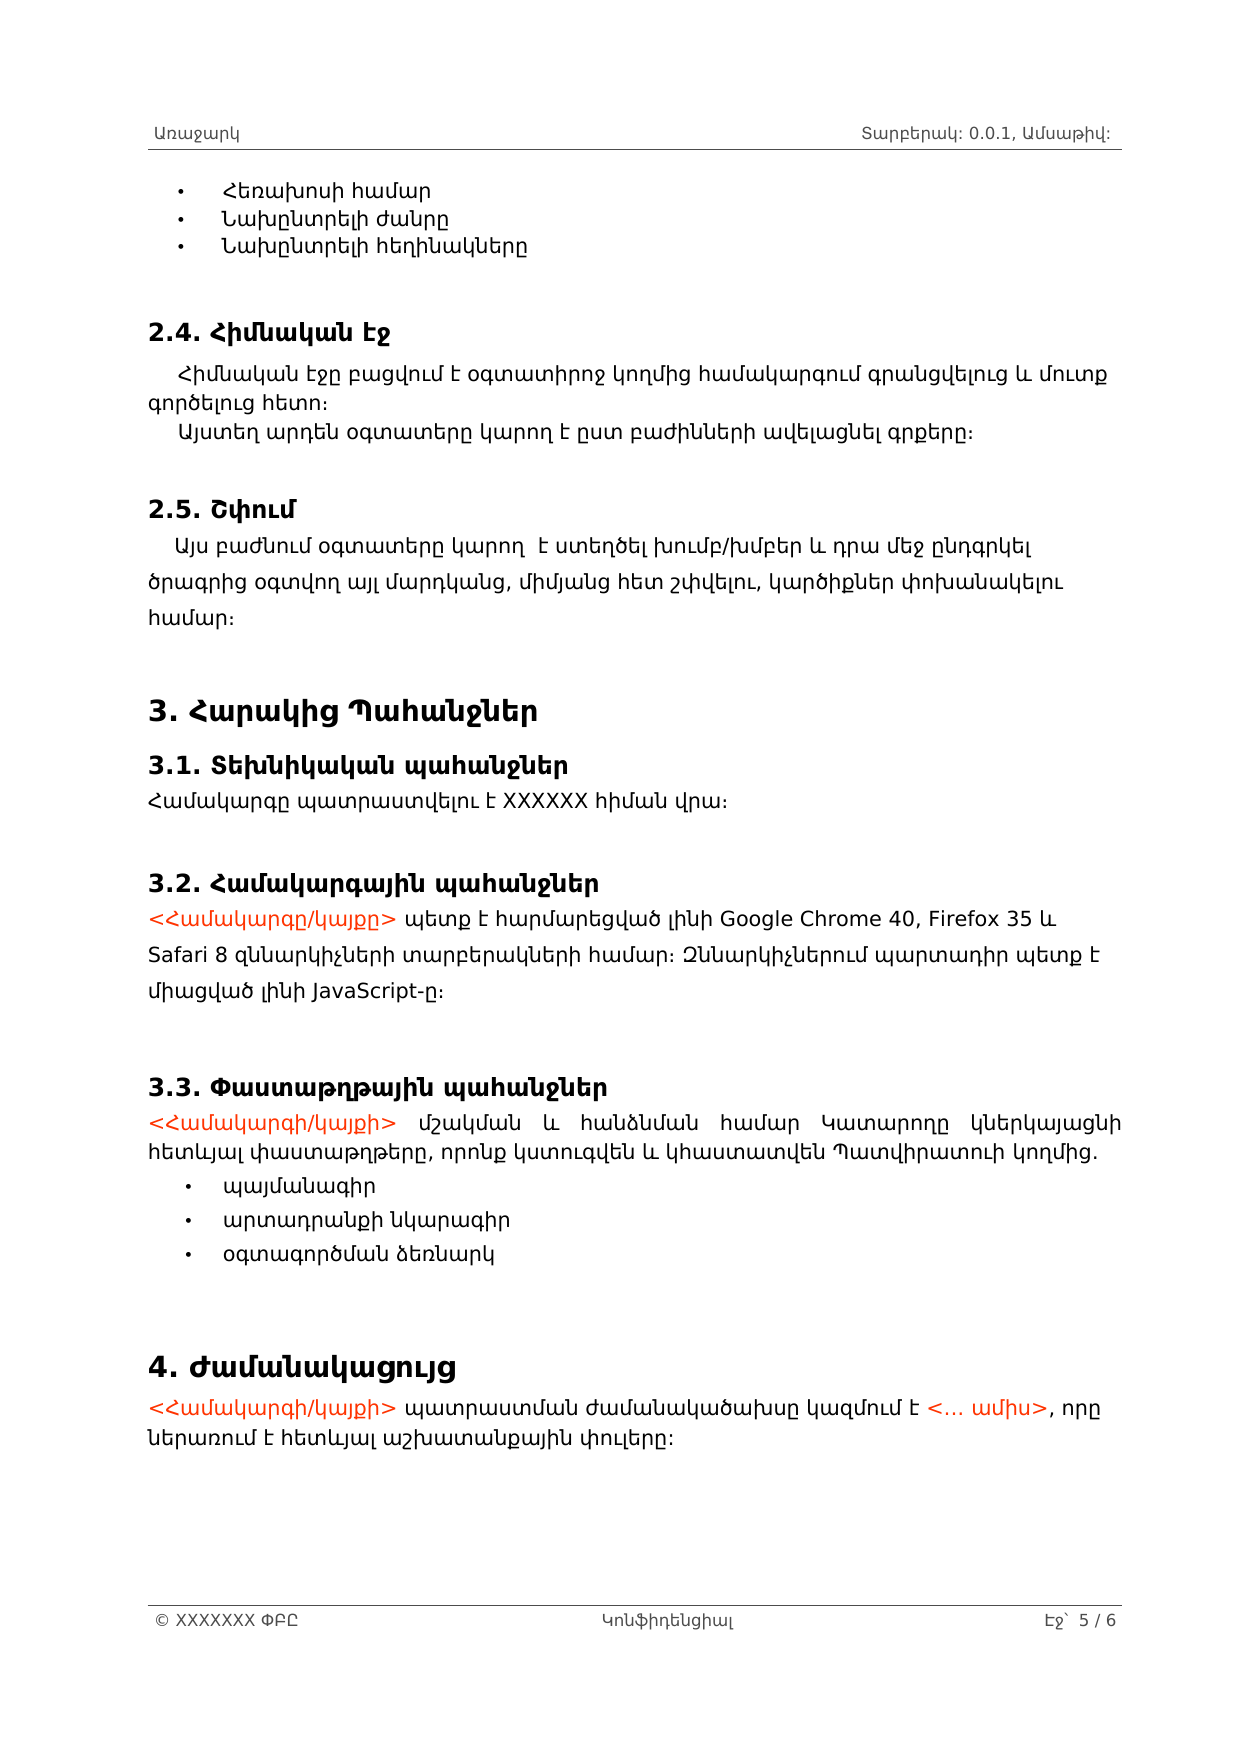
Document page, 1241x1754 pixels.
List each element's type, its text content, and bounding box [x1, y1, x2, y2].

text Այս բաժնում օգտատերը կարող է ստեղծել խումբ/խմբեր և դրա մեջ ընդգրկել ծրագրից օգտվող այլ մարդկանց, միմյանց հետ շփվելու, կարծիքներ փոխանակելու համար։ [148, 534, 1122, 631]
text Հիմնական էջը բացվում է օգտատիրոջ կողմից համակարգում գրանցվելուց և մուտք գործելուց հետո։ [148, 362, 1122, 415]
text Այստեղ արդեն օգտատերը կարող է ըստ բաժինների ավելացնել գրքերը։ [148, 420, 1122, 444]
subtitle 3.2. Համակարգային պահանջներ [148, 869, 1122, 898]
subtitle 2.5. Շփում [148, 496, 1122, 525]
list պայմանագիր [185, 1174, 1122, 1198]
subtitle Հարակից Պահանջներ [148, 694, 1122, 728]
list Հեռախոսի համար [148, 179, 1122, 203]
subtitle 3.1. Տեխնիկական պահանջներ [148, 751, 1122, 781]
subtitle 3.3. Փաստաթղթային պահանջներ [148, 1073, 1122, 1102]
list Նախընտրելի հեղինակները [148, 234, 1122, 259]
list օգտագործման ձեռնարկ [185, 1242, 1122, 1266]
text Համակարգը պատրաստվելու է XXXXXX հիման վրա։ [148, 789, 1122, 814]
list Նախընտրելի ժանրը [148, 207, 1122, 231]
text <Համակարգը/կայքը> պետք է հարմարեցված լինի Google Chrome 40, Firefox 35 և Safari 8 զննարկիչների տարբերակների համար։ Զննարկիչներում պարտադիր պետք է միացված լինի JavaScript-ը։ [148, 907, 1122, 1004]
subtitle 2.4. Հիմնական էջ [148, 318, 1122, 347]
subtitle 4. Ժամանակացույց [148, 1351, 1122, 1385]
list արտադրանքի նկարագիր [185, 1208, 1122, 1232]
text <Համակարգի/կայքի> պատրաստման ժամանակածախսը կազմում է <․․․ ամիս>, որը ներառում է հետևյալ աշխատանքային փուլերը: [148, 1396, 1122, 1450]
text <Համակարգի/կայքի> մշակման և հանձնման համար Կատարողը կներկայացնի հետևյալ փաստաթղթերը, որոնք կստուգվեն և կհաստատվեն Պատվիրատուի կողմից․ [148, 1111, 1122, 1165]
